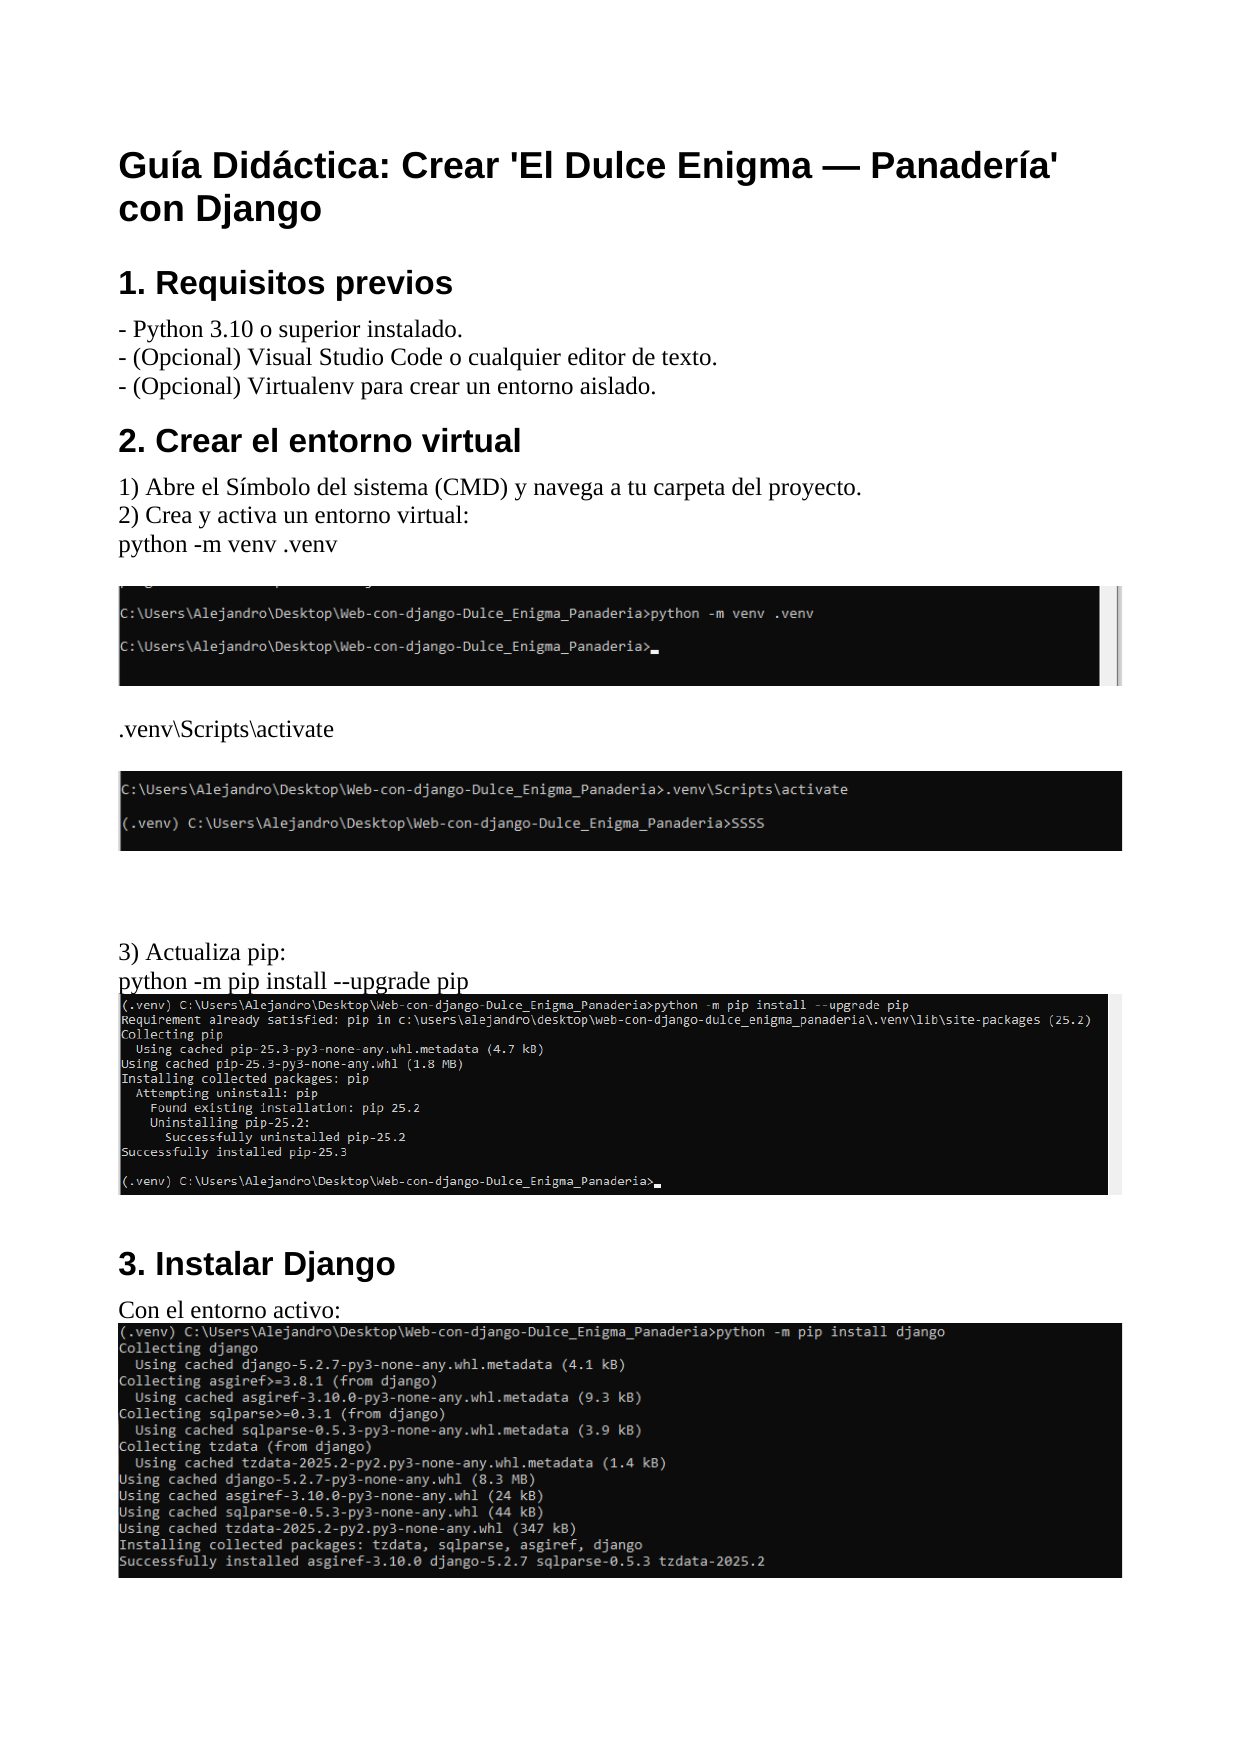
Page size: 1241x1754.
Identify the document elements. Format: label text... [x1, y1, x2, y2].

text - (Opcional) Virtualenv para crear un entorno aislado. [118, 371, 1122, 400]
text python -m pip install --upgrade pip [118, 966, 1122, 994]
text - Python 3.10 o superior instalado. [118, 314, 1122, 342]
text python -m venv .venv [118, 529, 1122, 558]
picture [118, 586, 1123, 686]
subtitle Guía Didáctica: Crear 'El Dulce Enigma — Panadería' con Django [118, 143, 1122, 229]
subtitle 2. Crear el entorno virtual [118, 421, 1122, 459]
text .venv\Scripts\activate [118, 714, 1122, 743]
text Con el entorno activo: [118, 1295, 1122, 1323]
subtitle 1. Requisitos previos [118, 263, 1122, 301]
text 3) Actualiza pip: [118, 937, 1122, 966]
picture [118, 1323, 1123, 1578]
text 2) Crea y activa un entorno virtual: [118, 500, 1122, 529]
subtitle 3. Instalar Django [118, 1244, 1122, 1282]
text - (Opcional) Visual Studio Code o cualquier editor de texto. [118, 342, 1122, 371]
text 1) Abre el Símbolo del sistema (CMD) y navega a tu carpeta del proyecto. [118, 472, 1122, 500]
picture [118, 771, 1123, 851]
picture [118, 994, 1123, 1195]
